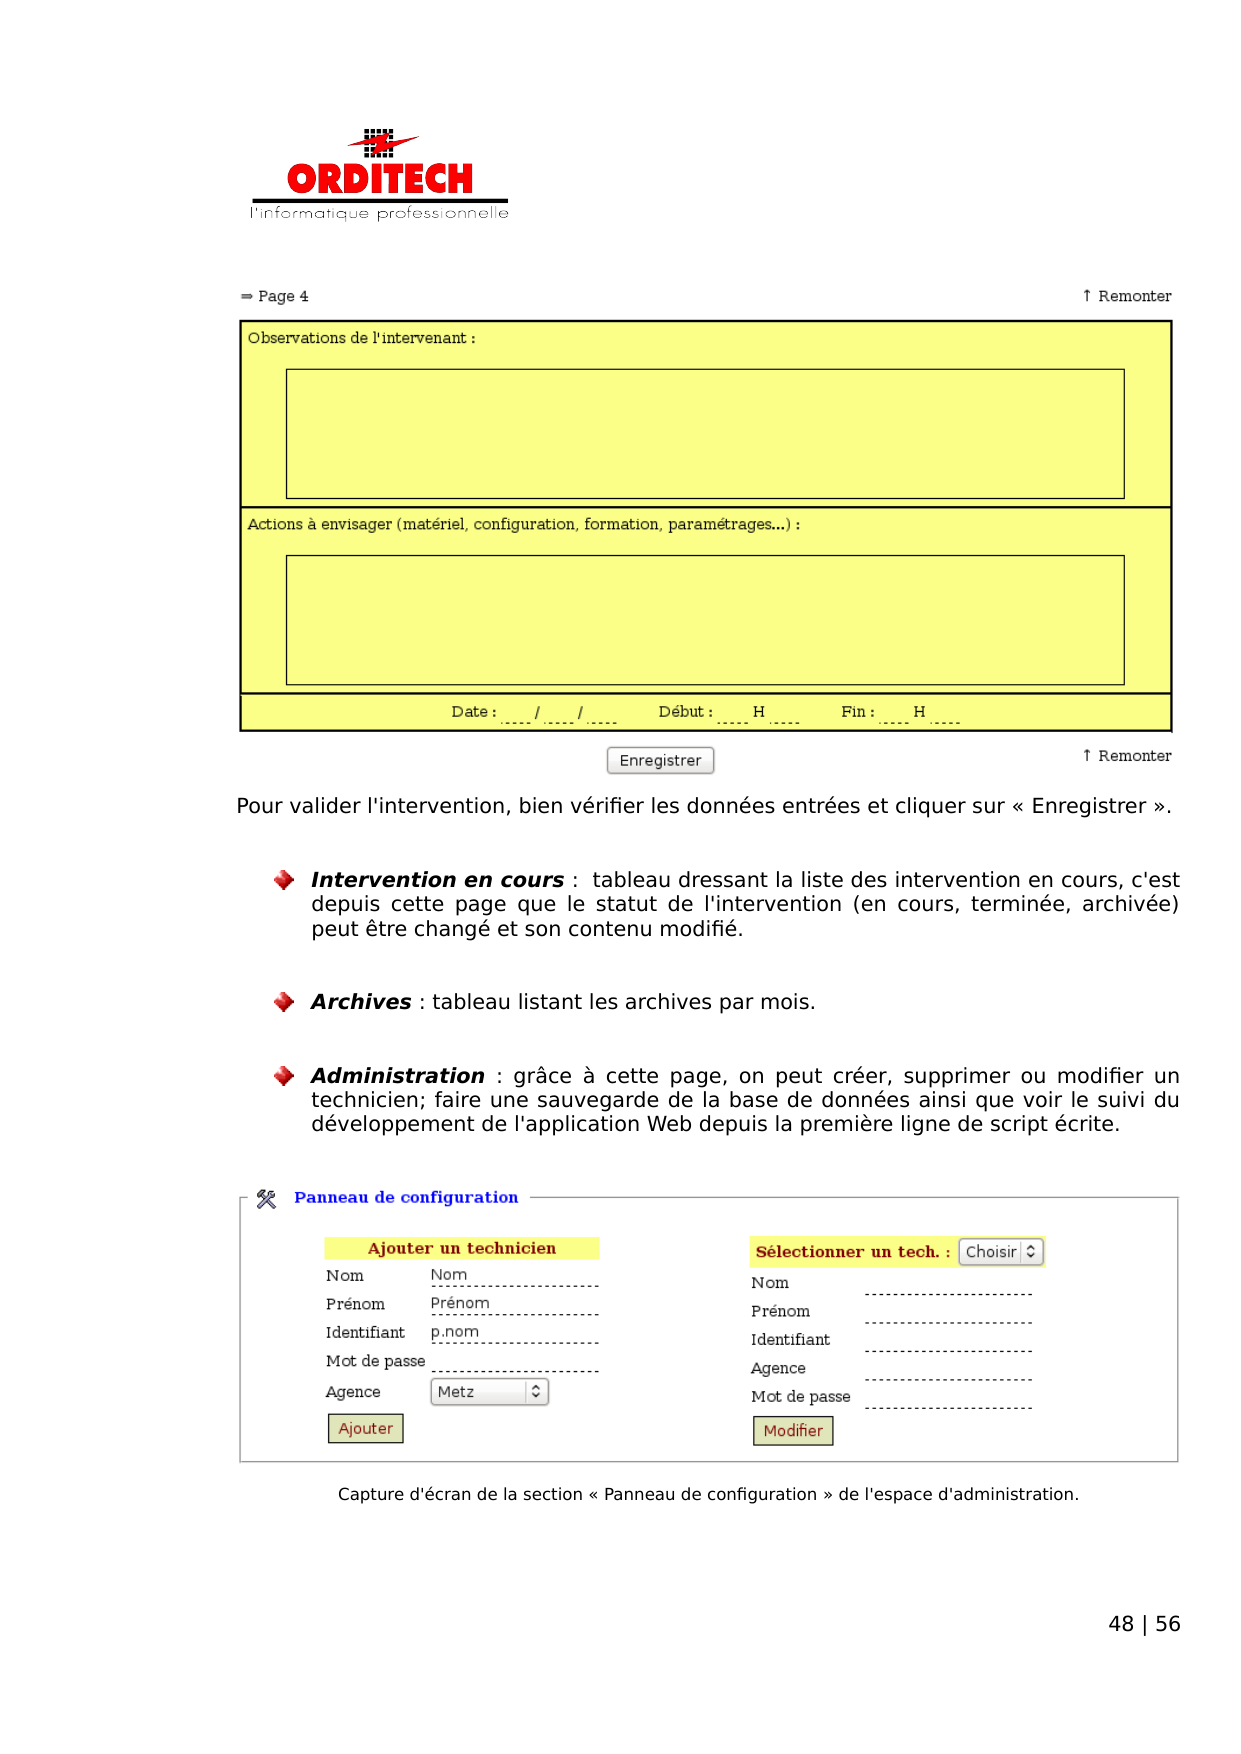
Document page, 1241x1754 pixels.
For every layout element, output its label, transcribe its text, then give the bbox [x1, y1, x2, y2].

picture [274, 992, 294, 1012]
list Intervention en cours : tableau dressant la liste des intervention en cours, c'est depuis cette page que le statut de l'intervention (en cours, terminée, archivée) peut être changé et son contenu modifié. [274, 868, 1181, 941]
list Archives : tableau listant les archives par mois. [274, 990, 1181, 1014]
list Administration : grâce à cette page, on peut créer, supprimer ou modifier un technicien; faire une sauvegarde de la base de données ainsi que voir le suivi du développement de l'application Web depuis la première ligne de script écrite. [274, 1064, 1181, 1136]
picture [236, 1185, 1182, 1473]
text Capture d'écran de la section « Panneau de configuration » de l'espace d'administration. [236, 1485, 1181, 1504]
picture [274, 870, 294, 890]
text Pour valider l'intervention, bien vérifier les données entrées et cliquer sur « Enregistrer ». [236, 794, 1181, 819]
picture [236, 118, 527, 232]
picture [236, 285, 1182, 782]
picture [274, 1066, 294, 1086]
